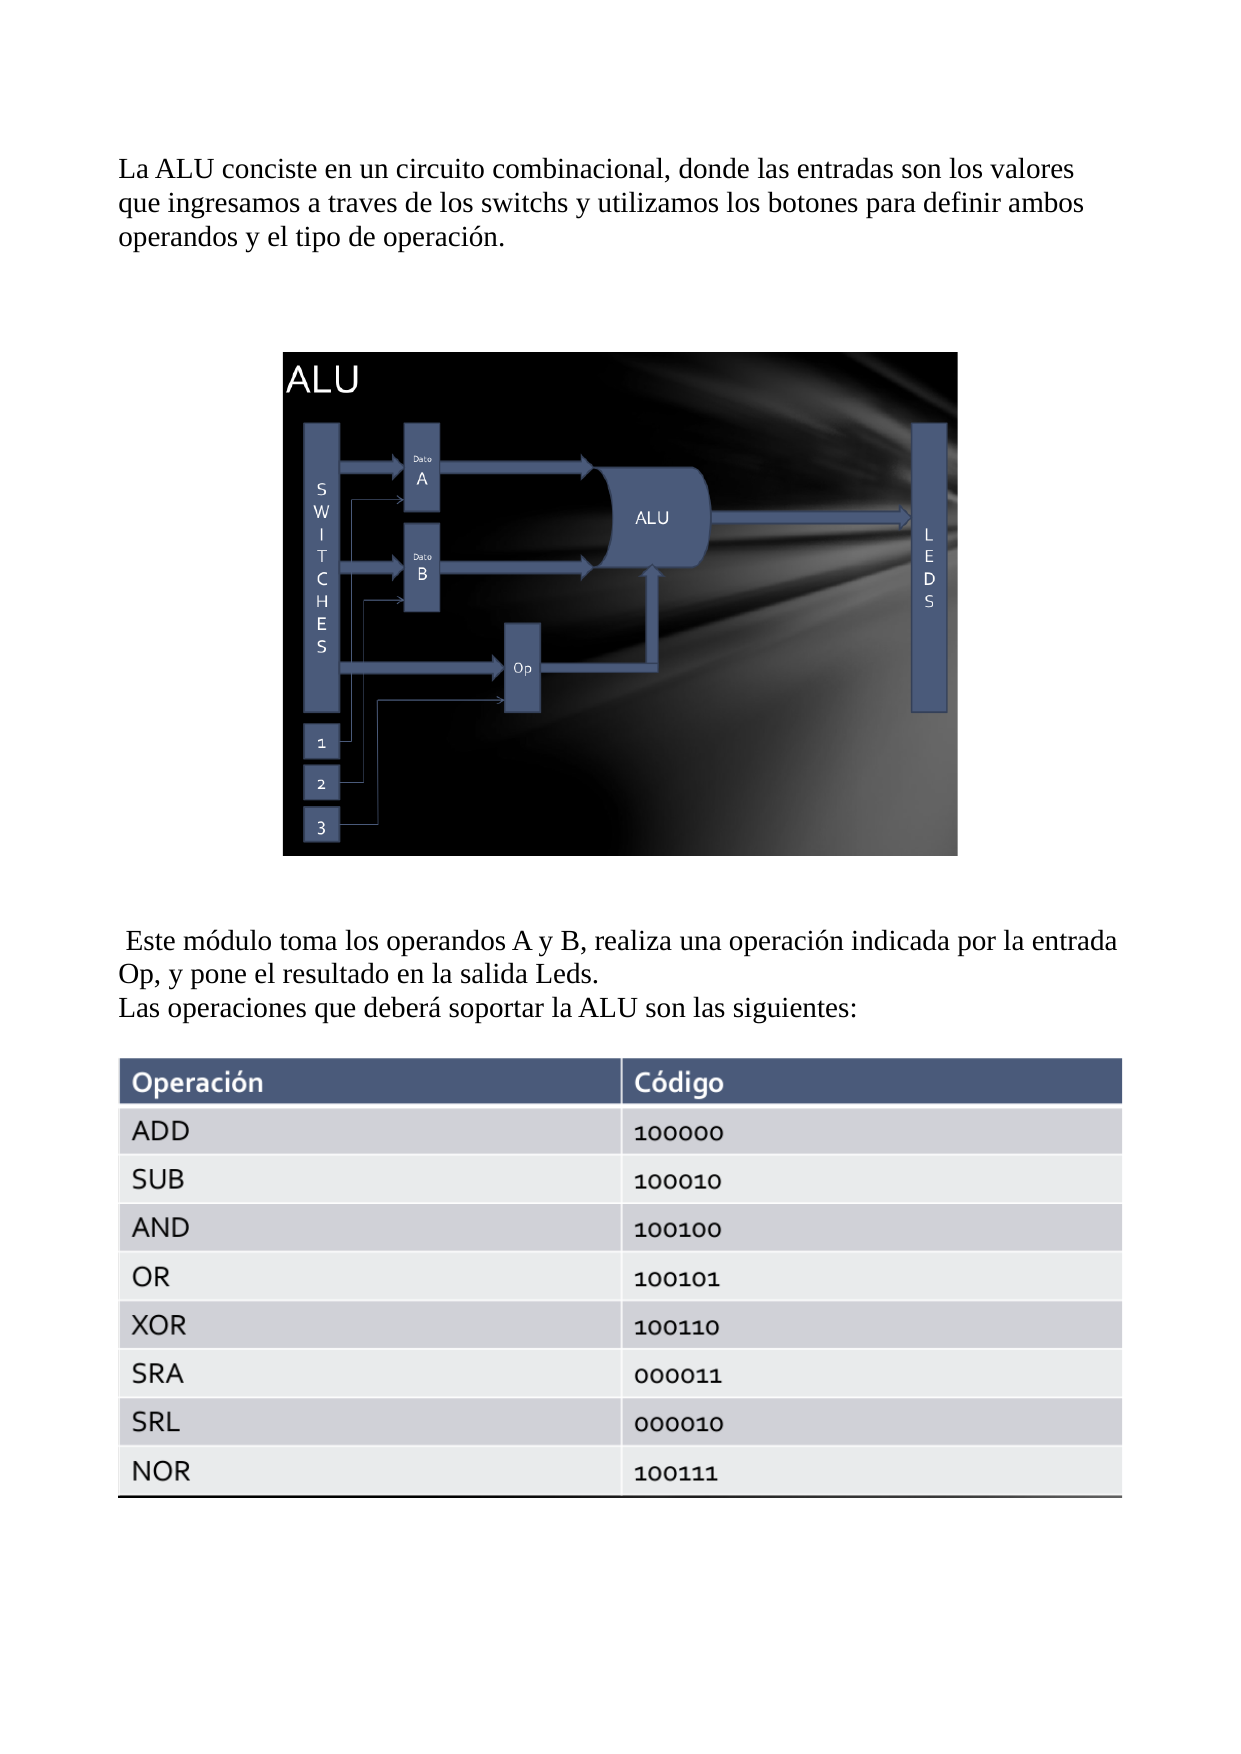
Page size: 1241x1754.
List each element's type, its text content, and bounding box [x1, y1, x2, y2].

picture [282, 352, 958, 856]
text La ALU conciste en un circuito combinacional, donde las entradas son los valores que ingresamos a traves de los switchs y utilizamos los botones para definir ambos operandos y el tipo de operación. [118, 152, 1122, 252]
picture [118, 1057, 1123, 1498]
text Este módulo toma los operandos A y B, realiza una operación indicada por la entrada Op, y pone el resultado en la salida Leds. [118, 923, 1122, 990]
text Las operaciones que deberá soportar la ALU son las siguientes: [118, 990, 1122, 1024]
